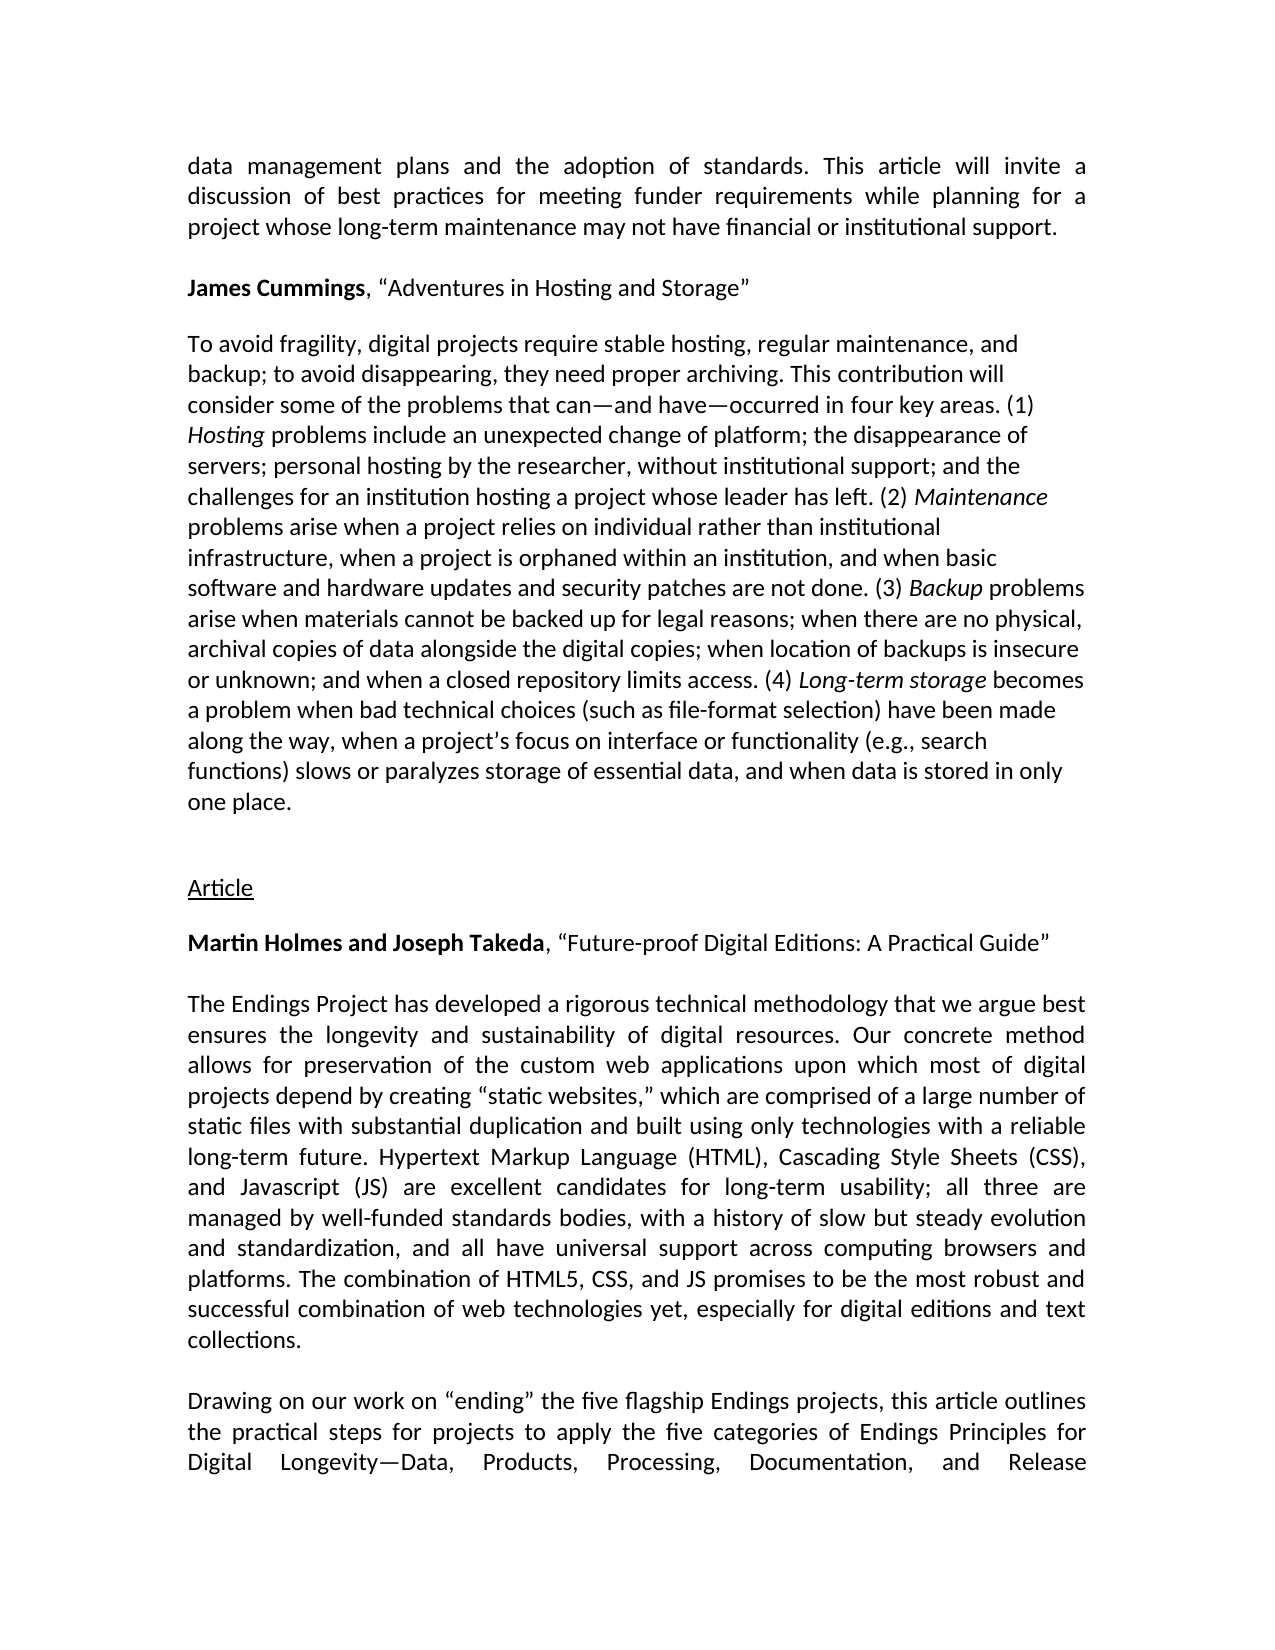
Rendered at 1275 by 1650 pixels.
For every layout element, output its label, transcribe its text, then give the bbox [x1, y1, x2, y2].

text James Cummings, “Adventures in Hosting and Storage” [187, 272, 1087, 303]
text data management plans and the adoption of standards. This article will invite a discussion of best practices for meeting funder requirements while planning for a project whose long-term maintenance may not have financial or institutional support. [187, 150, 1087, 242]
text To avoid fragility, digital projects require stable hosting, regular maintenance, and backup; to avoid disappearing, they need proper archiving. This contribution will consider some of the problems that can—and have—occurred in four key areas. (1) Hosting problems include an unexpected change of platform; the disappearance of servers; personal hosting by the researcher, without institutional support; and the challenges for an institution hosting a project whose leader has left. (2) Maintenance problems arise when a project relies on individual rather than institutional infrastructure, when a project is orphaned within an institution, and when basic software and hardware updates and security patches are not done. (3) Backup problems arise when materials cannot be backed up for legal reasons; when there are no physical, archival copies of data alongside the digital copies; when location of backups is insecure or unknown; and when a closed repository limits access. (4) Long-term storage becomes a problem when bad technical choices (such as file-format selection) have been made along the way, when a project’s focus on interface or functionality (e.g., search functions) slows or paralyzes storage of essential data, and when data is stored in only one place. [187, 328, 1087, 816]
text The Endings Project has developed a rigorous technical methodology that we argue best ensures the longevity and sustainability of digital resources. Our concrete method allows for preservation of the custom web applications upon which most of digital projects depend by creating “static websites,” which are comprised of a large number of static files with substantial duplication and built using only technologies with a reliable long-term future. Hypertext Markup Language (HTML), Cascading Style Sheets (CSS), and Javascript (JS) are excellent candidates for long-term usability; all three are managed by well-funded standards bodies, with a history of slow but steady evolution and standardization, and all have universal support across computing browsers and platforms. The combination of HTML5, CSS, and JS promises to be the most robust and successful combination of web technologies yet, especially for digital editions and text collections. [187, 988, 1087, 1355]
text Article [187, 872, 1087, 902]
text Martin Holmes and Joseph Takeda, “Future-proof Digital Editions: A Practical Guide” [187, 927, 1087, 958]
text Drawing on our work on “ending” the five flagship Endings projects, this article outlines the practical steps for projects to apply the five categories of Endings Principles for Digital Longevity—Data, Products, Processing, Documentation, and Release [187, 1385, 1087, 1477]
